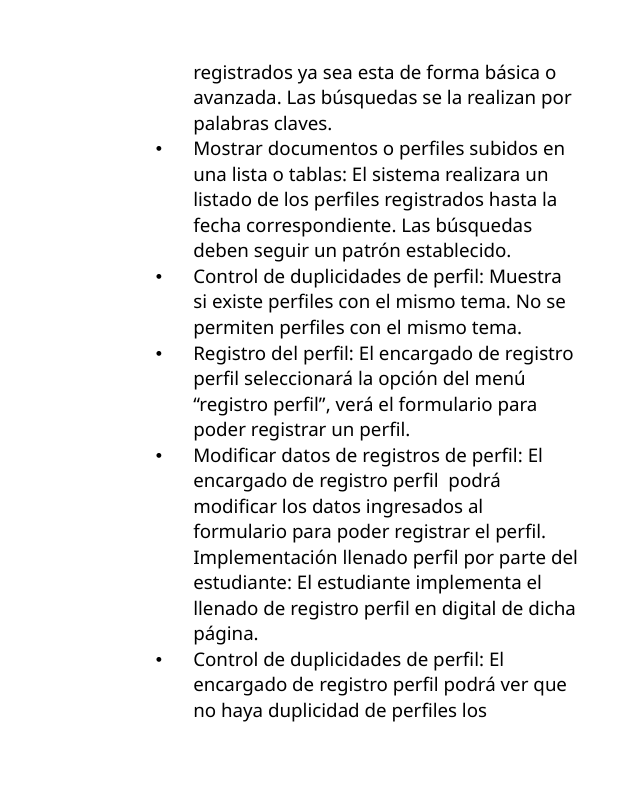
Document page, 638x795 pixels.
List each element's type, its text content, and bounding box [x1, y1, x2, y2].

list Control de duplicidades de perfil: El encargado de registro perfil podrá ver que no haya duplicidad de perfiles los [156, 646, 579, 723]
list registrados ya sea esta de forma básica o avanzada. Las búsquedas se la realizan por palabras claves. [156, 59, 579, 136]
list Control de duplicidades de perfil: Muestra si existe perfiles con el mismo tema. No se permiten perfiles con el mismo tema. [156, 263, 579, 340]
list Registro del perfil: El encargado de registro perfil seleccionará la opción del menú “registro perfil”, verá el formulario para poder registrar un perfil. [156, 340, 579, 442]
list Mostrar documentos o perfiles subidos en una lista o tablas: El sistema realizara un listado de los perfiles registrados hasta la fecha correspondiente. Las búsquedas deben seguir un patrón establecido. [156, 136, 579, 263]
list Modificar datos de registros de perfil: El encargado de registro perfil podrá modificar los datos ingresados al formulario para poder registrar el perfil. Implementación llenado perfil por parte del estudiante: El estudiante implementa el llenado de registro perfil en digital de dicha página. [156, 442, 579, 646]
